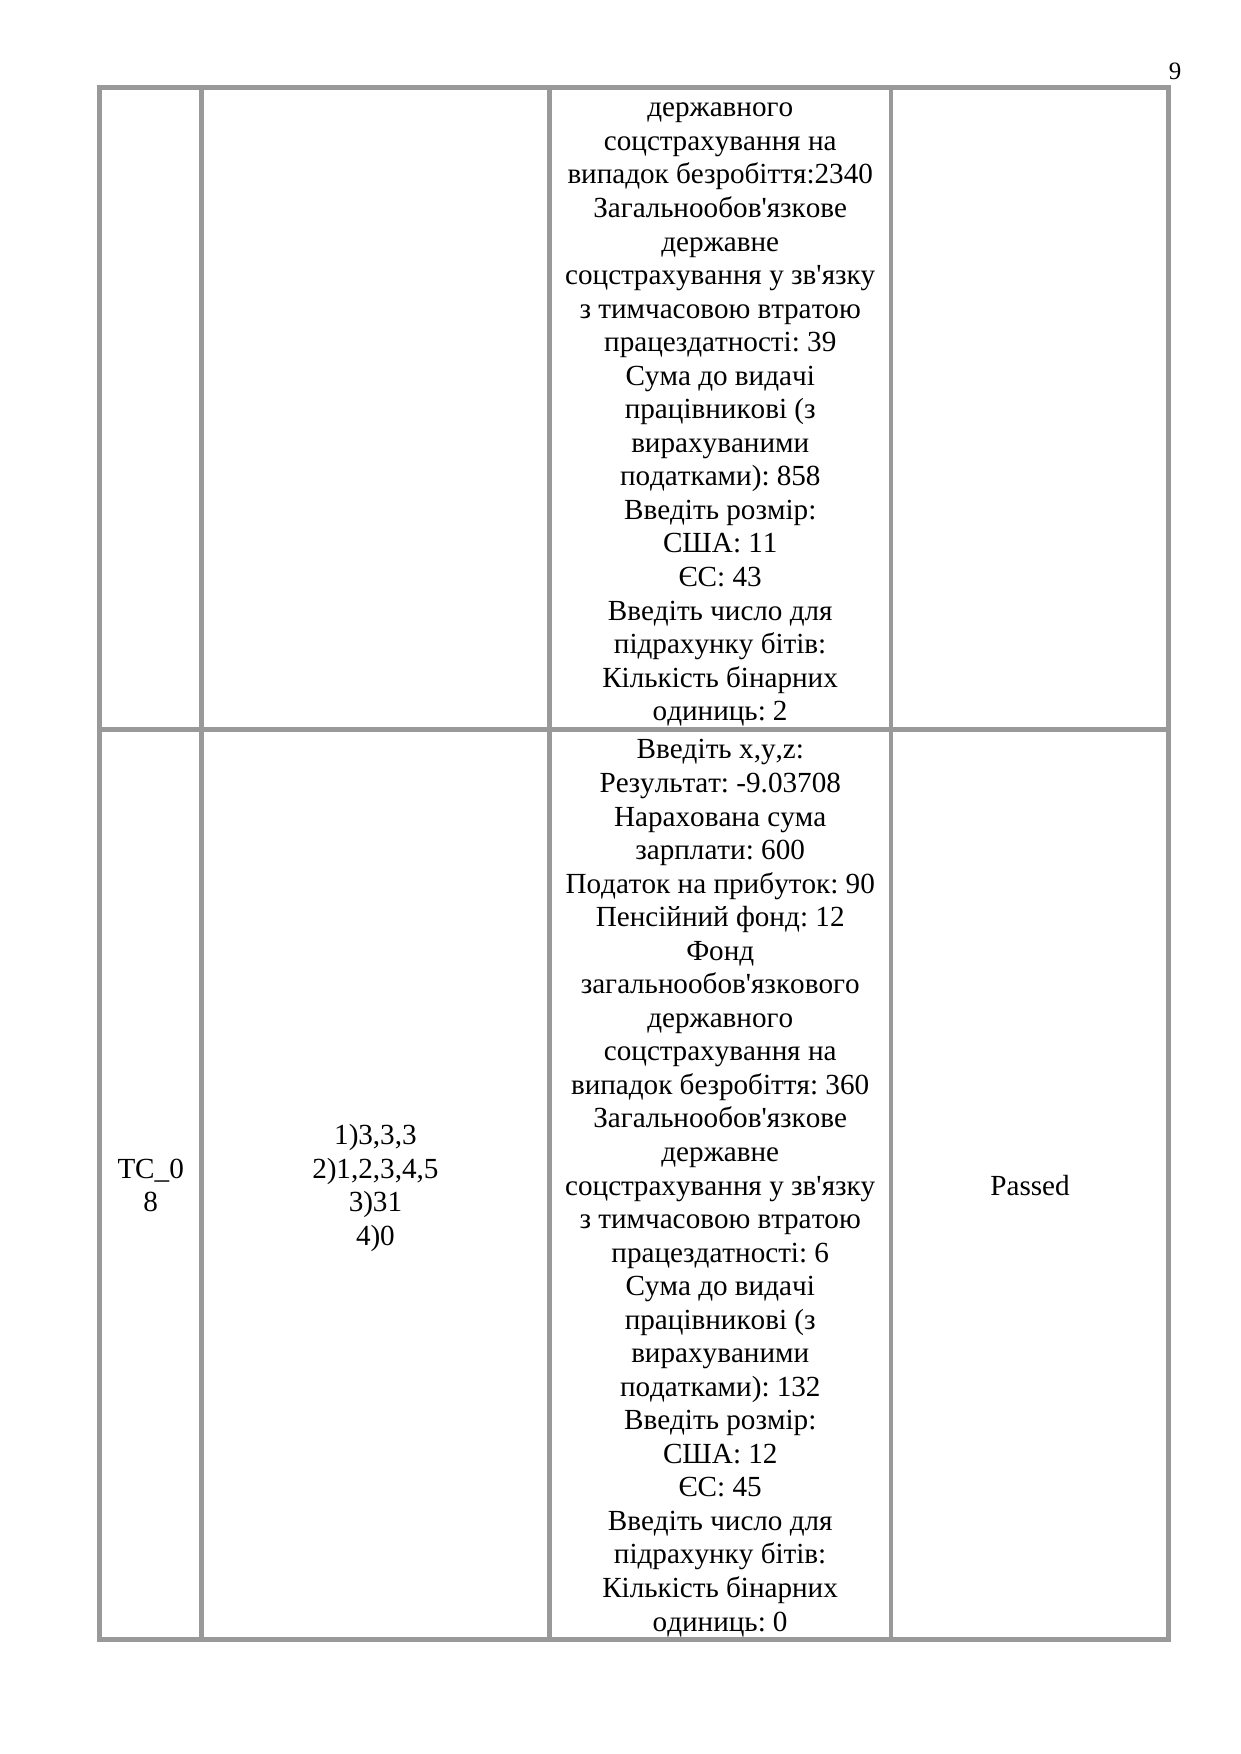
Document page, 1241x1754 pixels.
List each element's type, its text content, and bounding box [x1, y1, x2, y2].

table_cell TC_08 [102, 732, 199, 1637]
table_cell [102, 90, 199, 727]
table_cell державного соцстрахування на випадок безробіття:2340 Загальнообов'язкове державне соцстрахування у зв'язку з тимчасовою втратою працездатності: 39 Сума до видачі працівникові (з вирахуваними податками): 858 Введіть розмір: США: 11 ЄС: 43 Введіть число для підрахунку бітів: Кількість бінарних одиниць: 2 [552, 90, 889, 727]
table_cell Passed [893, 732, 1166, 1637]
table_cell [204, 90, 547, 727]
table_cell Введіть x,y,z: Результат: -9.03708 Нарахована сума зарплати: 600 Податок на прибуток: 90 Пенсійний фонд: 12 Фонд загальнообов'язкового державного соцстрахування на випадок безробіття: 360 Загальнообов'язкове державне соцстрахування у зв'язку з тимчасовою втратою працездатності: 6 Сума до видачі працівникові (з вирахуваними податками): 132 Введіть розмір: США: 12 ЄС: 45 Введіть число для підрахунку бітів: Кількість бінарних одиниць: 0 [552, 732, 889, 1637]
table_cell 1)3,3,3 2)1,2,3,4,5 3)31 4)0 [204, 732, 547, 1637]
table_cell [893, 90, 1166, 727]
